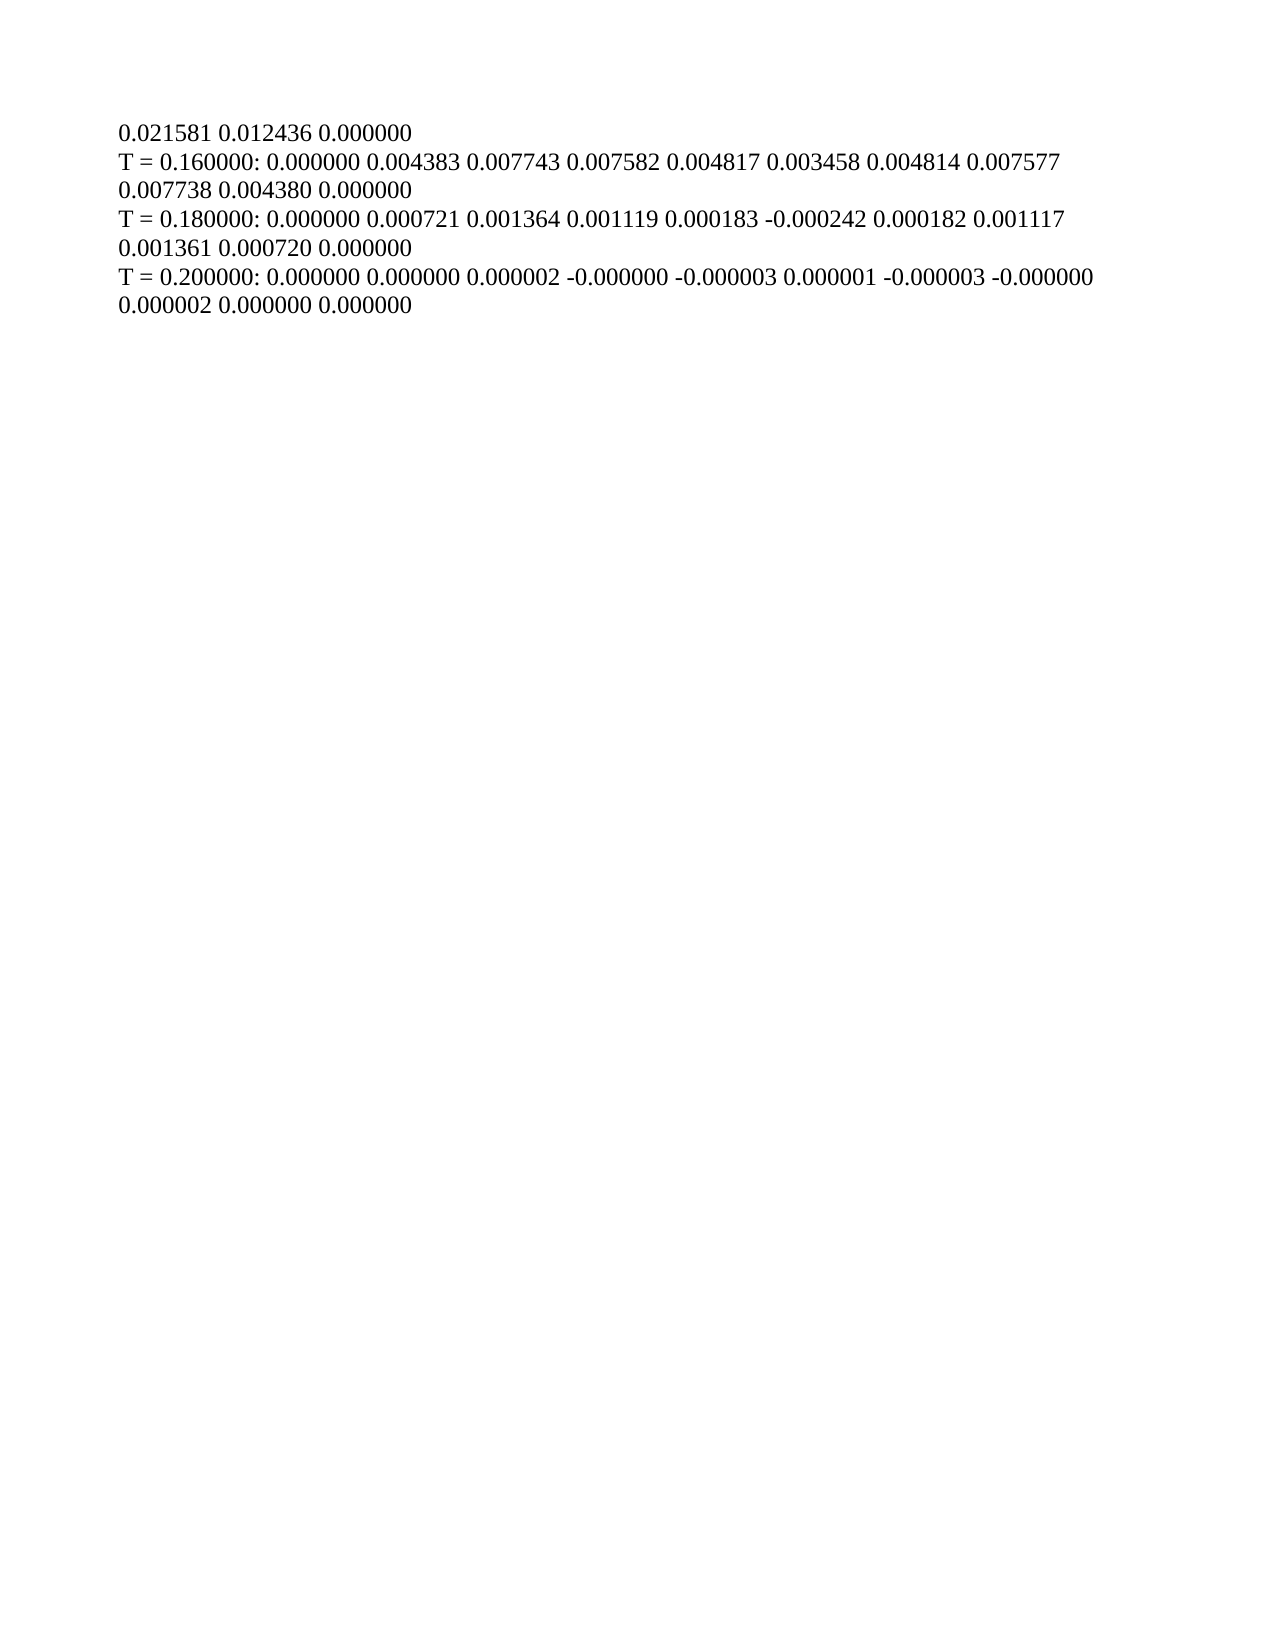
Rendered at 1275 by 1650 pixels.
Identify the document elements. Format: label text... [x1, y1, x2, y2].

text T = 0.200000: 0.000000 0.000000 0.000002 -0.000000 -0.000003 0.000001 -0.000003 -0.000000 0.000002 0.000000 0.000000 [118, 262, 1157, 319]
text 0.021581 0.012436 0.000000 [118, 118, 1157, 147]
text T = 0.180000: 0.000000 0.000721 0.001364 0.001119 0.000183 -0.000242 0.000182 0.001117 0.001361 0.000720 0.000000 [118, 204, 1157, 262]
text T = 0.160000: 0.000000 0.004383 0.007743 0.007582 0.004817 0.003458 0.004814 0.007577 0.007738 0.004380 0.000000 [118, 147, 1157, 204]
